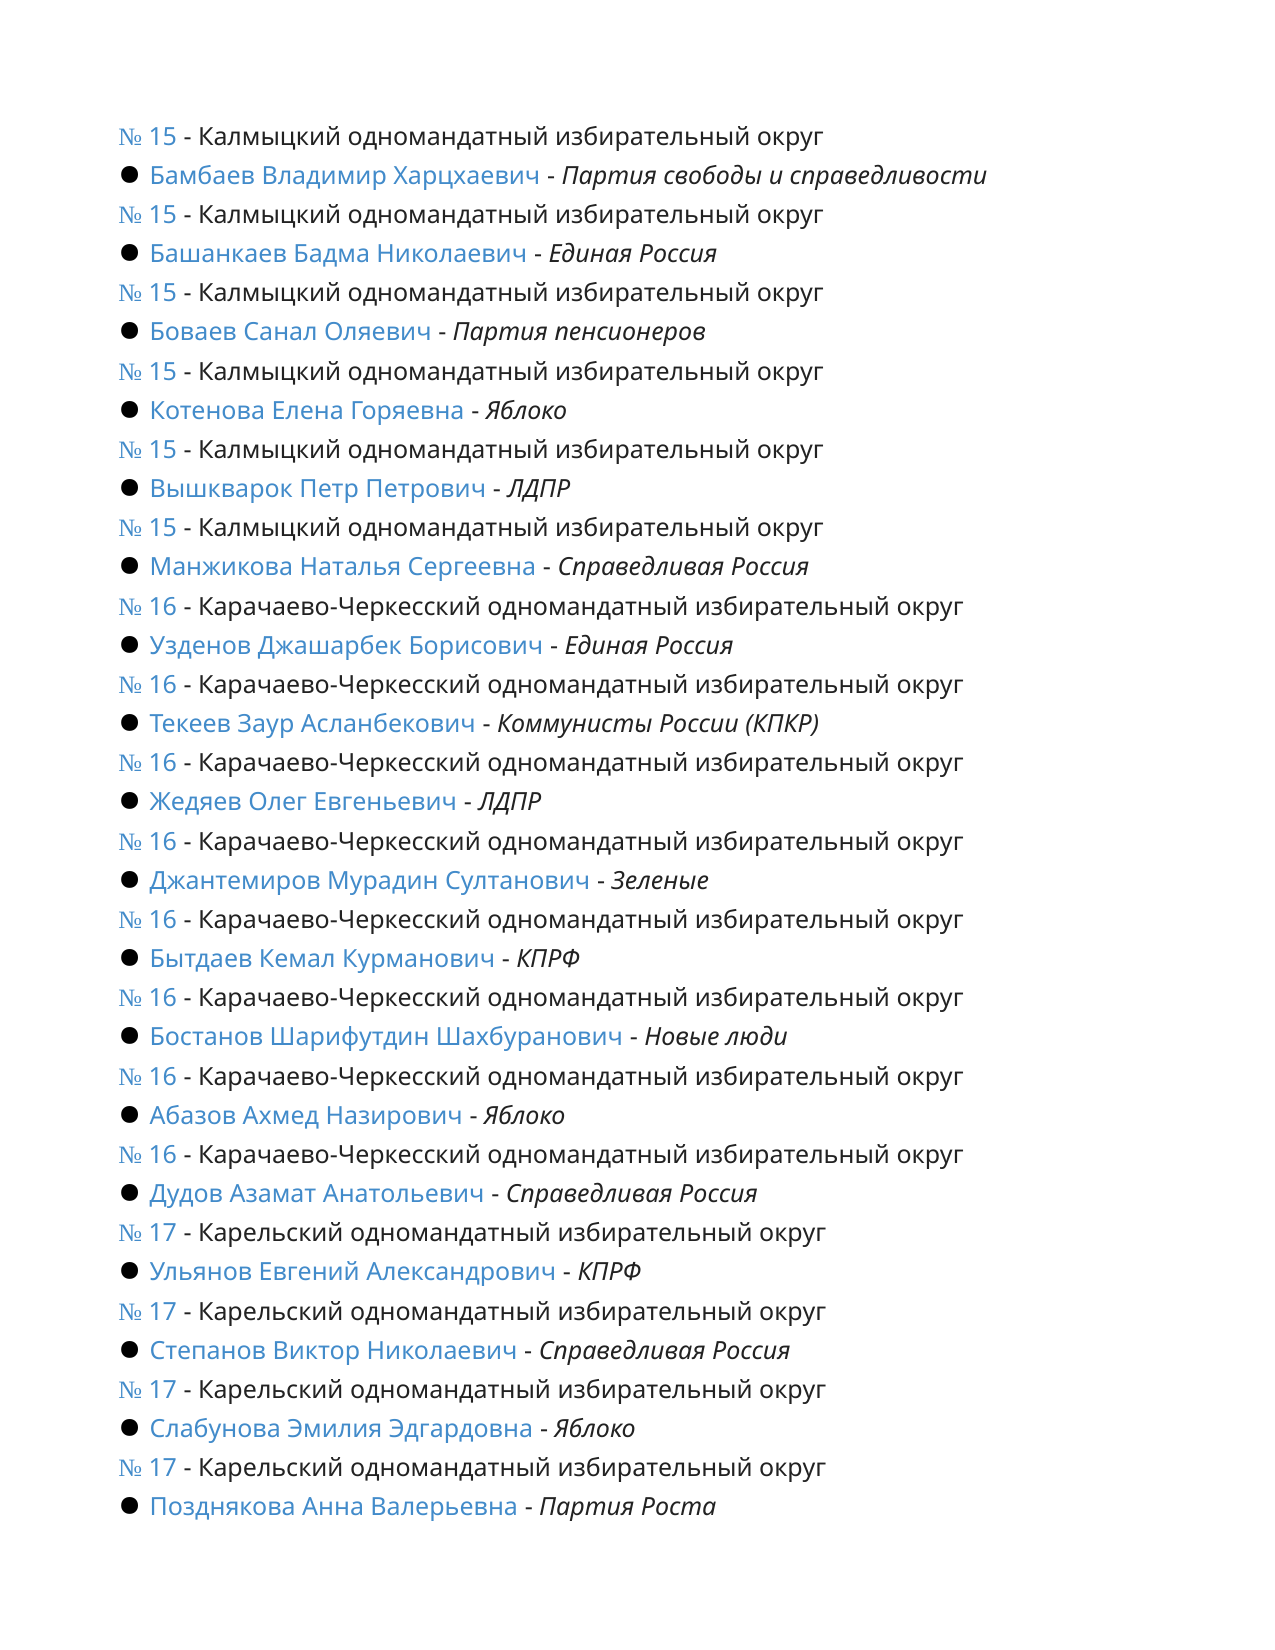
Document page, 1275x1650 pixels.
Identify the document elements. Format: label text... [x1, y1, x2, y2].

text № 16 - Карачаево-Черкесский одномандатный избирательный округ [118, 666, 1157, 701]
text № 16 - Карачаево-Черкесский одномандатный избирательный округ [118, 980, 1157, 1014]
list Манжикова Наталья Сергеевна - Справедливая Россия [120, 549, 1157, 583]
text № 16 - Карачаево-Черкесский одномандатный избирательный округ [118, 1136, 1157, 1171]
list Котенова Елена Горяевна - Яблоко [120, 392, 1157, 426]
list Слабунова Эмилия Эдгардовна - Яблоко [120, 1411, 1157, 1445]
text № 17 - Карельский одномандатный избирательный округ [118, 1215, 1157, 1249]
list Бамбаев Владимир Харцхаевич - Партия свободы и справедливости [120, 157, 1157, 191]
list Башанкаев Бадма Николаевич - Единая Россия [120, 236, 1157, 270]
list Узденов Джашарбек Борисович - Единая Россия [120, 627, 1157, 661]
list Текеев Заур Асланбекович - Коммунисты России (КПКР) [120, 706, 1157, 740]
text № 16 - Карачаево-Черкесский одномандатный избирательный округ [118, 745, 1157, 779]
text № 16 - Карачаево-Черкесский одномандатный избирательный округ [118, 823, 1157, 857]
list Позднякова Анна Валерьевна - Партия Роста [120, 1489, 1157, 1523]
text № 16 - Карачаево-Черкесский одномандатный избирательный округ [118, 901, 1157, 936]
list Дудов Азамат Анатольевич - Справедливая Россия [120, 1176, 1157, 1210]
text № 17 - Карельский одномандатный избирательный округ [118, 1293, 1157, 1327]
text № 17 - Карельский одномандатный избирательный округ [118, 1450, 1157, 1484]
text № 15 - Калмыцкий одномандатный избирательный округ [118, 196, 1157, 231]
list Степанов Виктор Николаевич - Справедливая Россия [120, 1332, 1157, 1366]
text № 15 - Калмыцкий одномандатный избирательный округ [118, 353, 1157, 387]
text № 15 - Калмыцкий одномандатный избирательный округ [118, 431, 1157, 466]
list Абазов Ахмед Назирович - Яблоко [120, 1097, 1157, 1131]
text № 15 - Калмыцкий одномандатный избирательный округ [118, 275, 1157, 309]
text № 15 - Калмыцкий одномандатный избирательный округ [118, 510, 1157, 544]
text № 15 - Калмыцкий одномандатный избирательный округ [118, 118, 1157, 152]
text № 17 - Карельский одномандатный избирательный округ [118, 1371, 1157, 1406]
list Бытдаев Кемал Курманович - КПРФ [120, 941, 1157, 975]
text № 16 - Карачаево-Черкесский одномандатный избирательный округ [118, 1058, 1157, 1092]
list Боваев Санал Оляевич - Партия пенсионеров [120, 314, 1157, 348]
list Жедяев Олег Евгеньевич - ЛДПР [120, 784, 1157, 818]
list Ульянов Евгений Александрович - КПРФ [120, 1254, 1157, 1288]
list Вышкварок Петр Петрович - ЛДПР [120, 471, 1157, 505]
list Джантемиров Мурадин Султанович - Зеленые [120, 862, 1157, 896]
text № 16 - Карачаево-Черкесский одномандатный избирательный округ [118, 588, 1157, 622]
list Бостанов Шарифутдин Шахбуранович - Новые люди [120, 1019, 1157, 1053]
